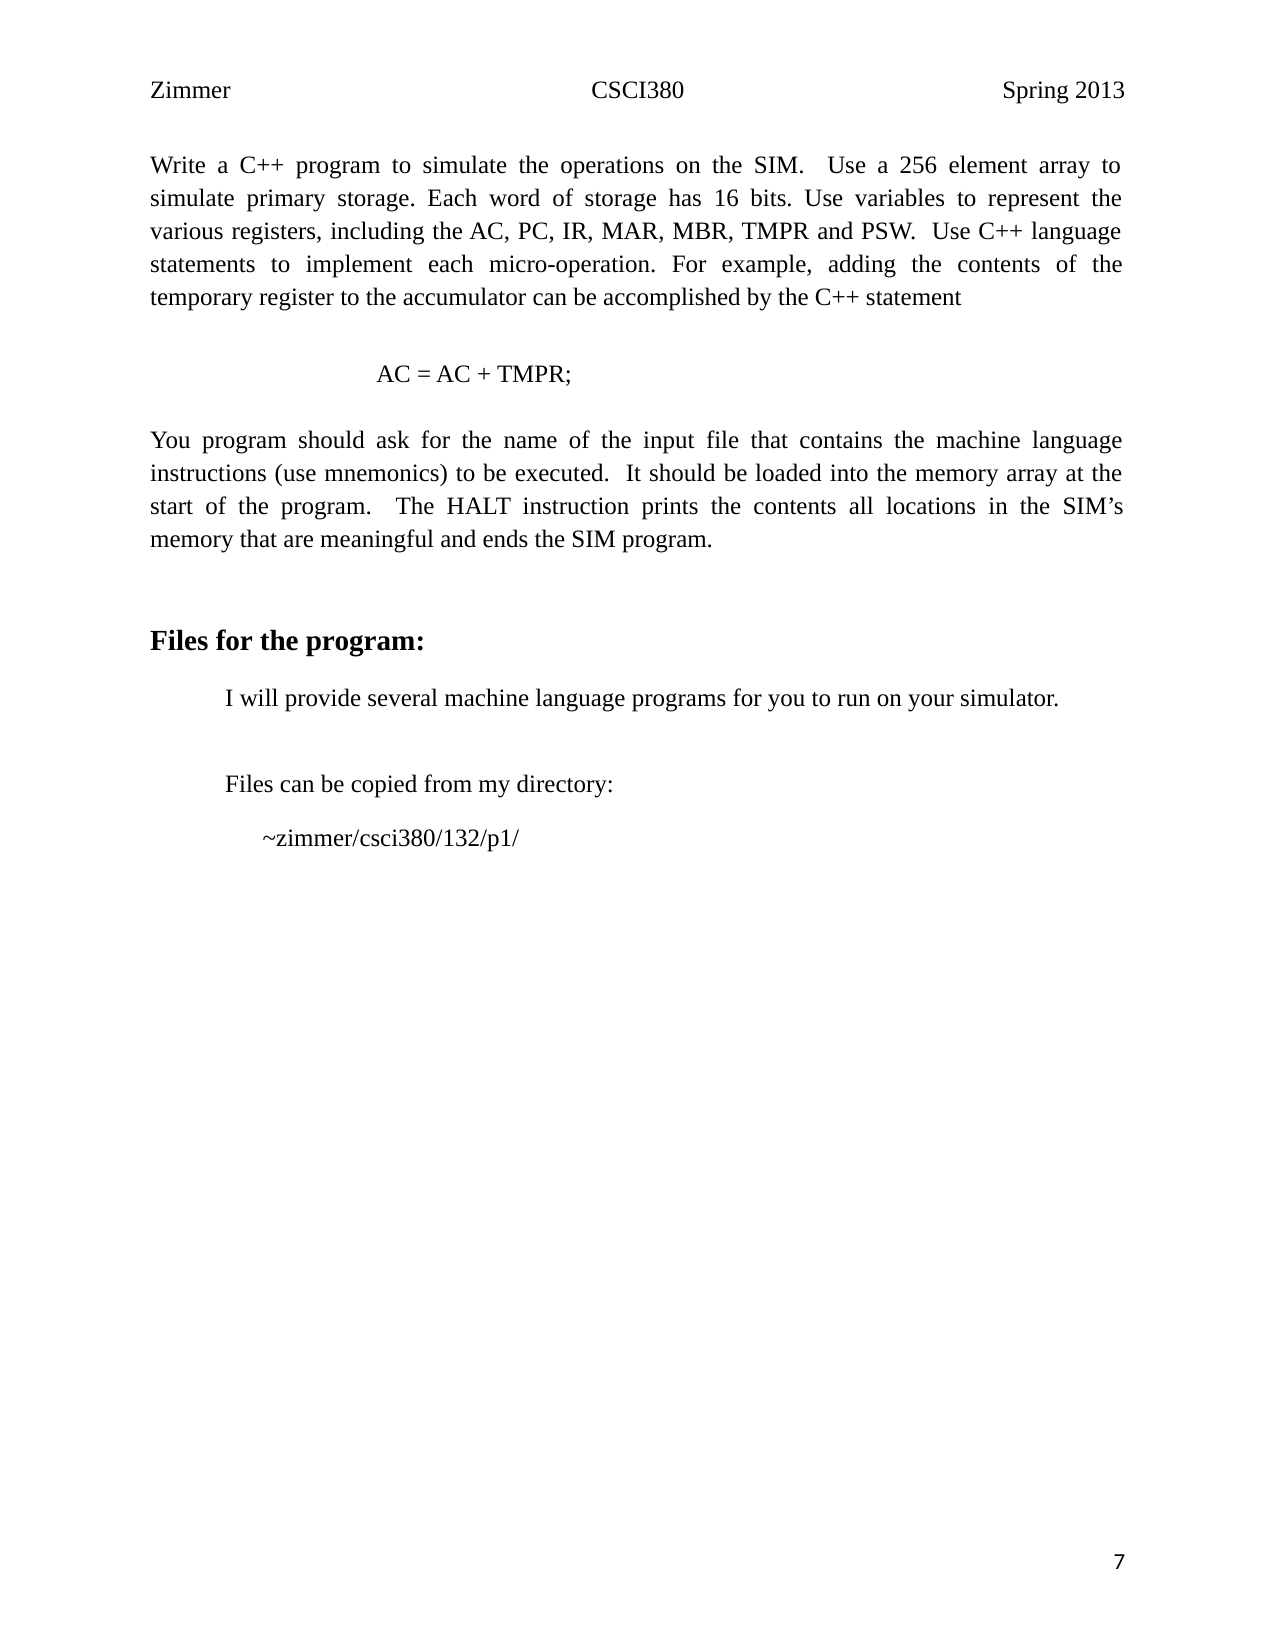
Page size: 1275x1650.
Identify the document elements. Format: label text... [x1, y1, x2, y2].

text I will provide several machine language programs for you to run on your simulator. [225, 683, 1124, 711]
text AC = AC + TMPR; [376, 359, 1122, 388]
text ~zimmer/csci380/132/p1/ [225, 823, 1125, 852]
text Files for the program: [150, 623, 1125, 657]
text You program should ask for the name of the input file that contains the machine language instructions (use mnemonics) to be executed. It should be loaded into the memory array at the start of the program. The HALT instruction prints the contents all locations in the SIM’s memory that are meaningful and ends the SIM program. [150, 425, 1124, 553]
text Files can be copied from my directory: [225, 769, 1125, 798]
text Write a C++ program to simulate the operations on the SIM. Use a 256 element array to simulate primary storage. Each word of storage has 16 bits. Use variables to represent the various registers, including the AC, PC, IR, MAR, MBR, TMPR and PSW. Use C++ language statements to implement each micro-operation. For example, adding the contents of the temporary register to the accumulator can be accomplished by the C++ statement [150, 150, 1123, 311]
